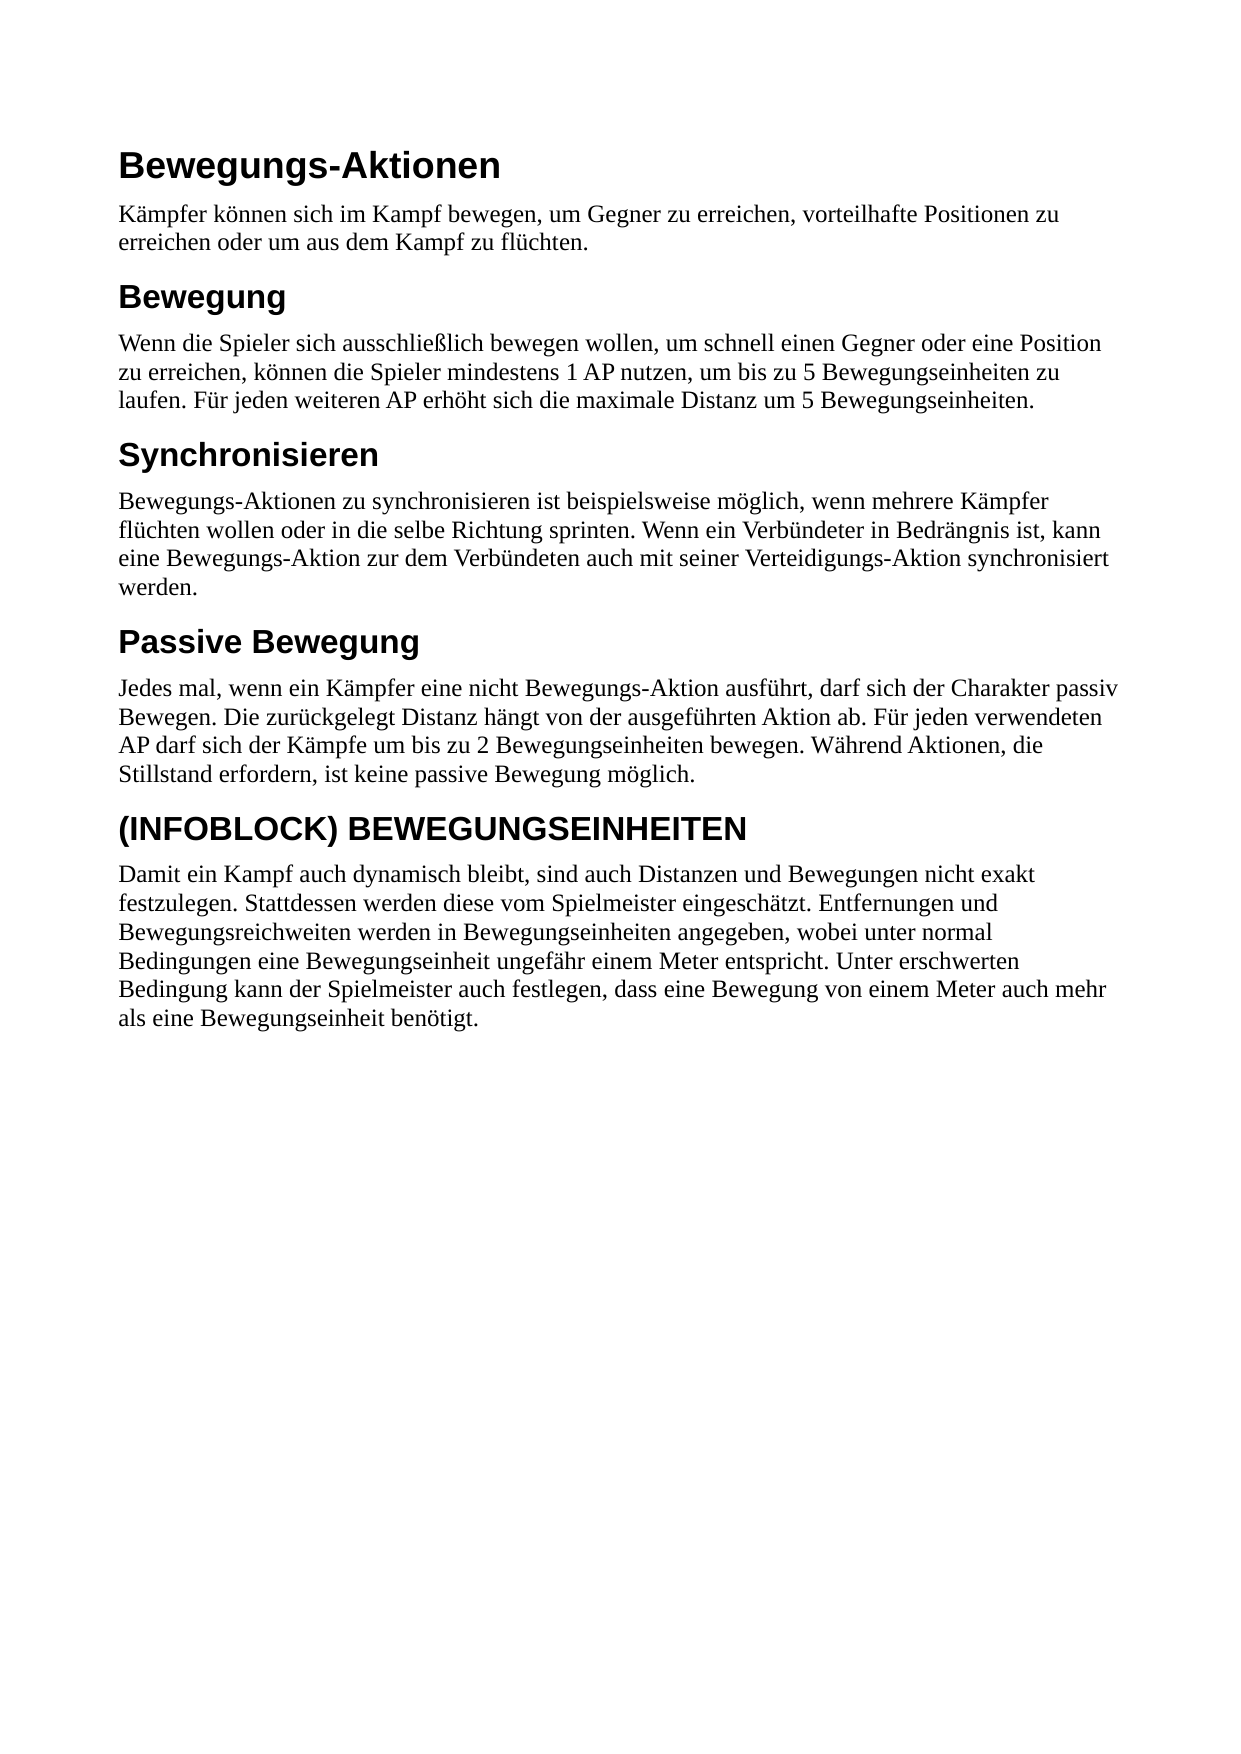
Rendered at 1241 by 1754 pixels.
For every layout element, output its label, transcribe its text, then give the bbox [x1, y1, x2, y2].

text Wenn die Spieler sich ausschließlich bewegen wollen, um schnell einen Gegner oder eine Position zu erreichen, können die Spieler mindestens 1 AP nutzen, um bis zu 5 Bewegungseinheiten zu laufen. Für jeden weiteren AP erhöht sich die maximale Distanz um 5 Bewegungseinheiten. [118, 328, 1122, 414]
text Damit ein Kampf auch dynamisch bleibt, sind auch Distanzen und Bewegungen nicht exakt festzulegen. Stattdessen werden diese vom Spielmeister eingeschätzt. Entfernungen und Bewegungsreichweiten werden in Bewegungseinheiten angegeben, wobei unter normal Bedingungen eine Bewegungseinheit ungefähr einem Meter entspricht. Unter erschwerten Bedingung kann der Spielmeister auch festlegen, dass eine Bewegung von einem Meter auch mehr als eine Bewegungseinheit benötigt. [118, 859, 1122, 1032]
subtitle Bewegungs-Aktionen [118, 143, 1122, 186]
text Bewegungs-Aktionen zu synchronisieren ist beispielsweise möglich, wenn mehrere Kämpfer flüchten wollen oder in die selbe Richtung sprinten. Wenn ein Verbündeter in Bedrängnis ist, kann eine Bewegungs-Aktion zur dem Verbündeten auch mit seiner Verteidigungs-Aktion synchronisiert werden. [118, 486, 1122, 601]
subtitle (INFOBLOCK) BEWEGUNGSEINHEITEN [118, 809, 1122, 847]
subtitle Passive Bewegung [118, 622, 1122, 660]
text Kämpfer können sich im Kampf bewegen, um Gegner zu erreichen, vorteilhafte Positionen zu erreichen oder um aus dem Kampf zu flüchten. [118, 199, 1122, 256]
subtitle Bewegung [118, 277, 1122, 316]
text Jedes mal, wenn ein Kämpfer eine nicht Bewegungs-Aktion ausführt, darf sich der Charakter passiv Bewegen. Die zurückgelegt Distanz hängt von der ausgeführten Aktion ab. Für jeden verwendeten AP darf sich der Kämpfe um bis zu 2 Bewegungseinheiten bewegen. Während Aktionen, die Stillstand erfordern, ist keine passive Bewegung möglich. [118, 673, 1122, 788]
subtitle Synchronisieren [118, 435, 1122, 473]
